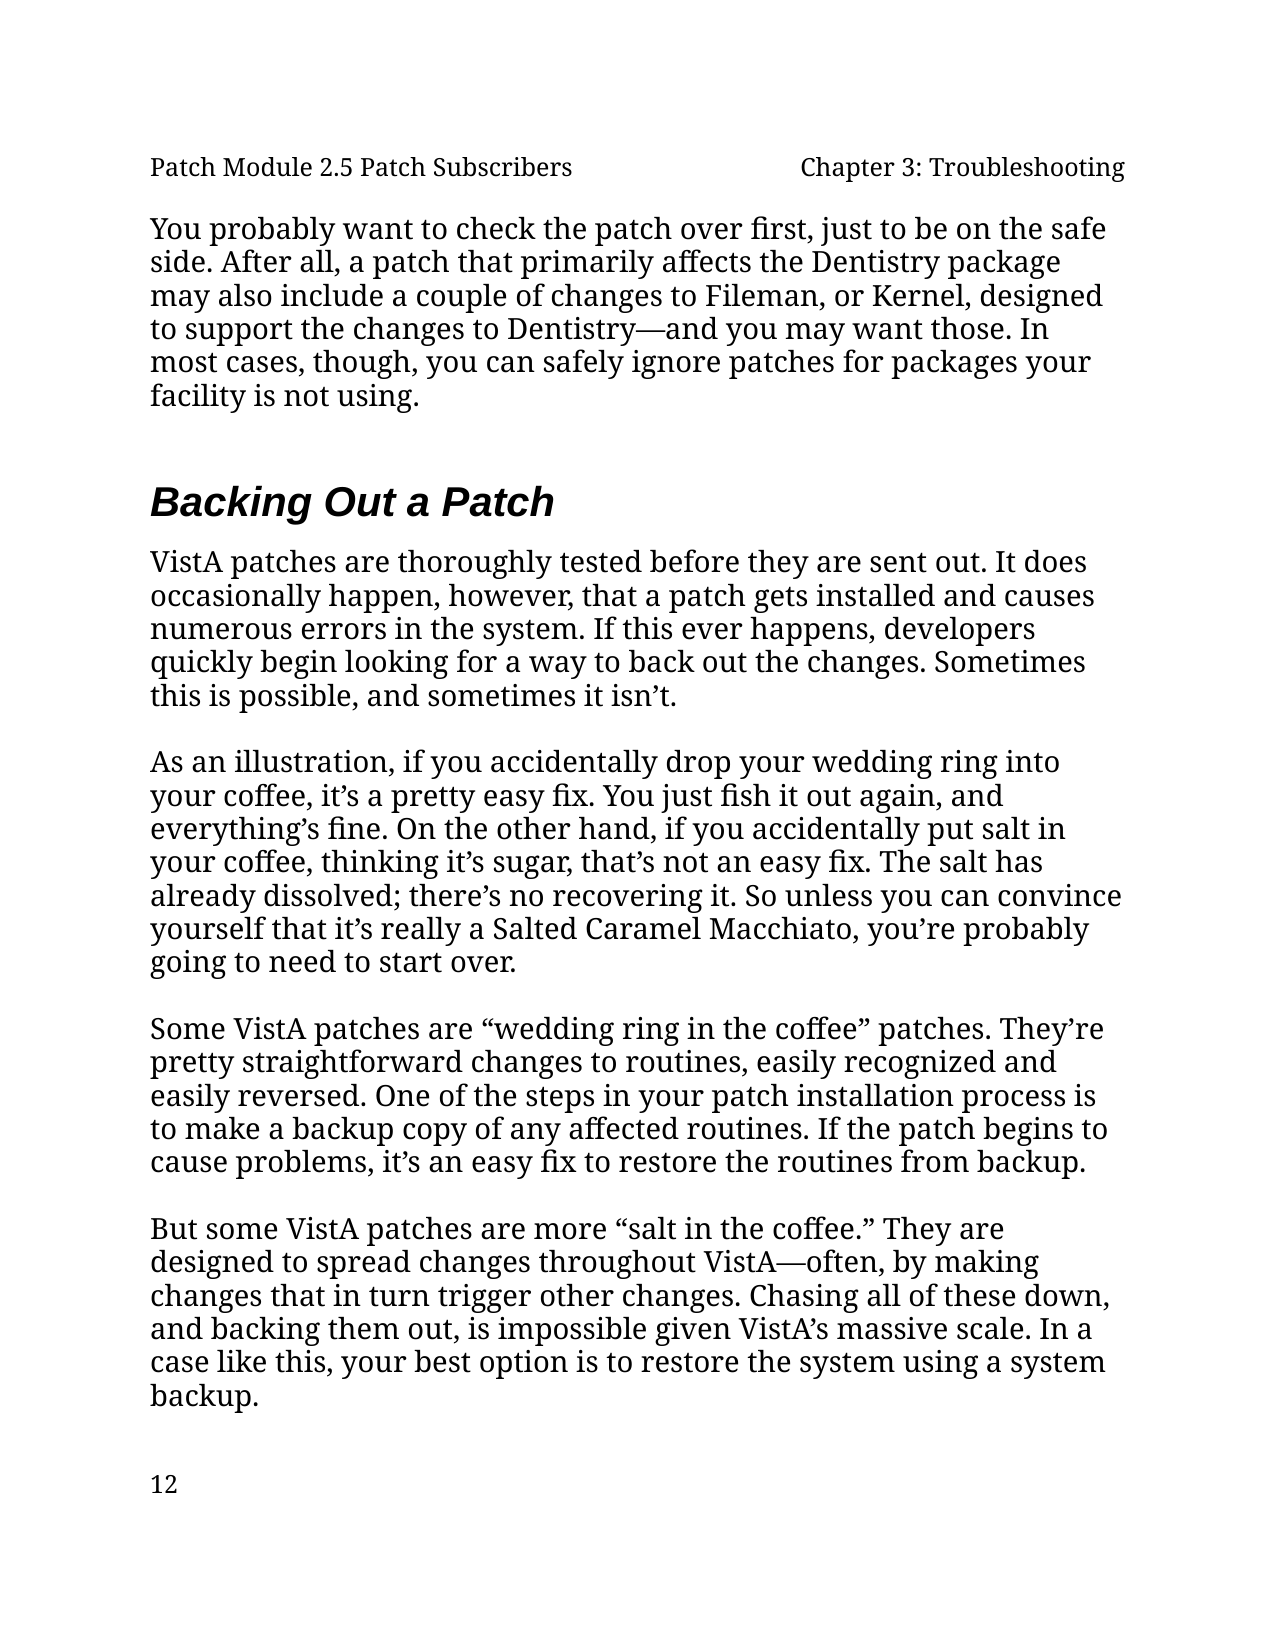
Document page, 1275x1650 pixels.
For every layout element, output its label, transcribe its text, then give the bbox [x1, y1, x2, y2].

text You probably want to check the patch over first, just to be on the safe side. After all, a patch that primarily affects the Dentistry package may also include a couple of changes to Fileman, or Kernel, designed to support the changes to Dentistry—and you may want those. In most cases, though, you can safely ignore patches for packages your facility is not using. [150, 213, 1125, 413]
text But some VistA patches are more “salt in the coffee.” They are designed to spread changes throughout VistA—often, by making changes that in turn trigger other changes. Chasing all of these down, and backing them out, is impossible given VistA’s massive scale. In a case like this, your best option is to restore the system using a system backup. [150, 1213, 1125, 1413]
text VistA patches are thoroughly tested before they are sent out. It does occasionally happen, however, that a patch gets installed and causes numerous errors in the system. If this ever happens, developers quickly begin looking for a way to back out the changes. Sometimes this is possible, and sometimes it isn’t. [150, 546, 1125, 713]
text As an illustration, if you accidentally drop your wedding ring into your coffee, it’s a pretty easy fix. You just fish it out again, and everything’s fine. On the other hand, if you accidentally put salt in your coffee, thinking it’s sugar, that’s not an easy fix. The salt has already dissolved; there’s no recovering it. So unless you can convince yourself that it’s really a Salted Caramel Macchiato, you’re probably going to need to start over. [150, 746, 1125, 979]
subtitle Backing Out a Patch [150, 463, 1125, 529]
text Some VistA patches are “wedding ring in the coffee” patches. They’re pretty straightforward changes to routines, easily recognized and easily reversed. One of the steps in your patch installation process is to make a backup copy of any affected routines. If the patch begins to cause problems, it’s an easy fix to restore the routines from backup. [150, 1013, 1125, 1179]
